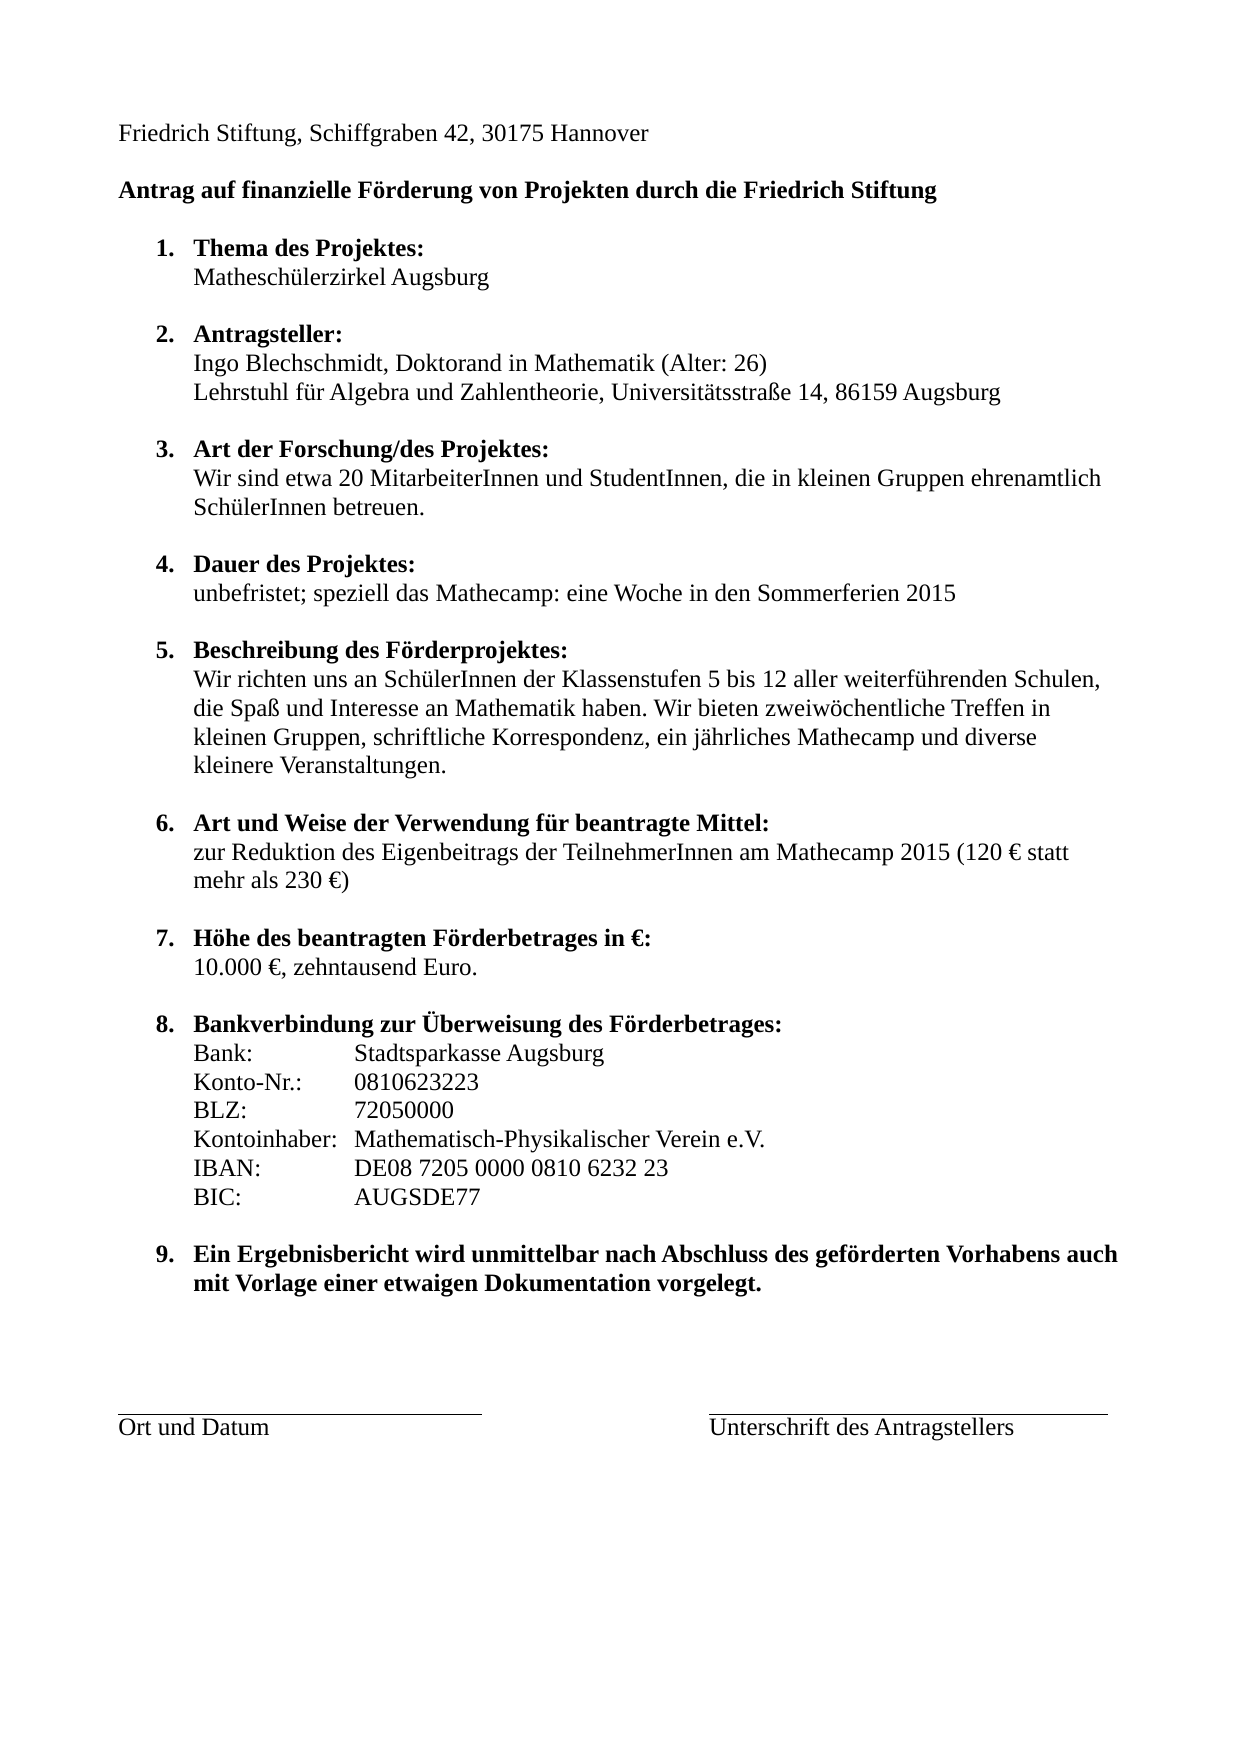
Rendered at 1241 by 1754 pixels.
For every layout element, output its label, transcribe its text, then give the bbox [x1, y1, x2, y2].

list Beschreibung des Förderprojektes: [156, 636, 1122, 664]
list Höhe des beantragten Förderbetrages in €: [156, 923, 1122, 952]
list Lehrstuhl für Algebra und Zahlentheorie, Universitätsstraße 14, 86159 Augsburg [156, 377, 1122, 406]
list Ein Ergebnisbericht wird unmittelbar nach Abschluss des geförderten Vorhabens auch mit Vorlage einer etwaigen Dokumentation vorgelegt. [156, 1239, 1122, 1297]
list BIC: AUGSDE77 [156, 1182, 1122, 1211]
list IBAN: DE08 7205 0000 0810 6232 23 [156, 1153, 1122, 1182]
list zur Reduktion des Eigenbeitrags der TeilnehmerInnen am Mathecamp 2015 (120 € statt mehr als 230 €) [156, 837, 1122, 894]
list Art und Weise der Verwendung für beantragte Mittel: [156, 808, 1122, 837]
list 10.000 €, zehntausend Euro. [156, 952, 1122, 981]
list BLZ: 72050000 [156, 1096, 1122, 1124]
list Antragsteller: [156, 319, 1122, 348]
list Wir richten uns an SchülerInnen der Klassenstufen 5 bis 12 aller weiterführenden Schulen, die Spaß und Interesse an Mathematik haben. Wir bieten zweiwöchentliche Treffen in kleinen Gruppen, schriftliche Korrespondenz, ein jährliches Mathecamp und diverse kleinere Veranstaltungen. [156, 664, 1122, 779]
list Bank: Stadtsparkasse Augsburg [156, 1038, 1122, 1067]
text Antrag auf finanzielle Förderung von Projekten durch die Friedrich Stiftung [118, 176, 1122, 204]
list Dauer des Projektes: [156, 549, 1122, 578]
list Art der Forschung/des Projektes: [156, 434, 1122, 463]
list Wir sind etwa 20 MitarbeiterInnen und StudentInnen, die in kleinen Gruppen ehrenamtlich SchülerInnen betreuen. [156, 463, 1122, 521]
list Konto-Nr.: 0810623223 [156, 1067, 1122, 1096]
list Kontoinhaber: Mathematisch-Physikalischer Verein e.V. [156, 1124, 1122, 1153]
text Ort und Datum Unterschrift des Antragstellers [118, 1412, 1122, 1441]
text Friedrich Stiftung, Schiffgraben 42, 30175 Hannover [118, 118, 1122, 147]
list Thema des Projektes: [156, 233, 1122, 262]
list Ingo Blechschmidt, Doktorand in Mathematik (Alter: 26) [156, 348, 1122, 377]
list unbefristet; speziell das Mathecamp: eine Woche in den Sommerferien 2015 [156, 578, 1122, 607]
list Bankverbindung zur Überweisung des Förderbetrages: [156, 1009, 1122, 1038]
list Matheschülerzirkel Augsburg [156, 262, 1122, 291]
